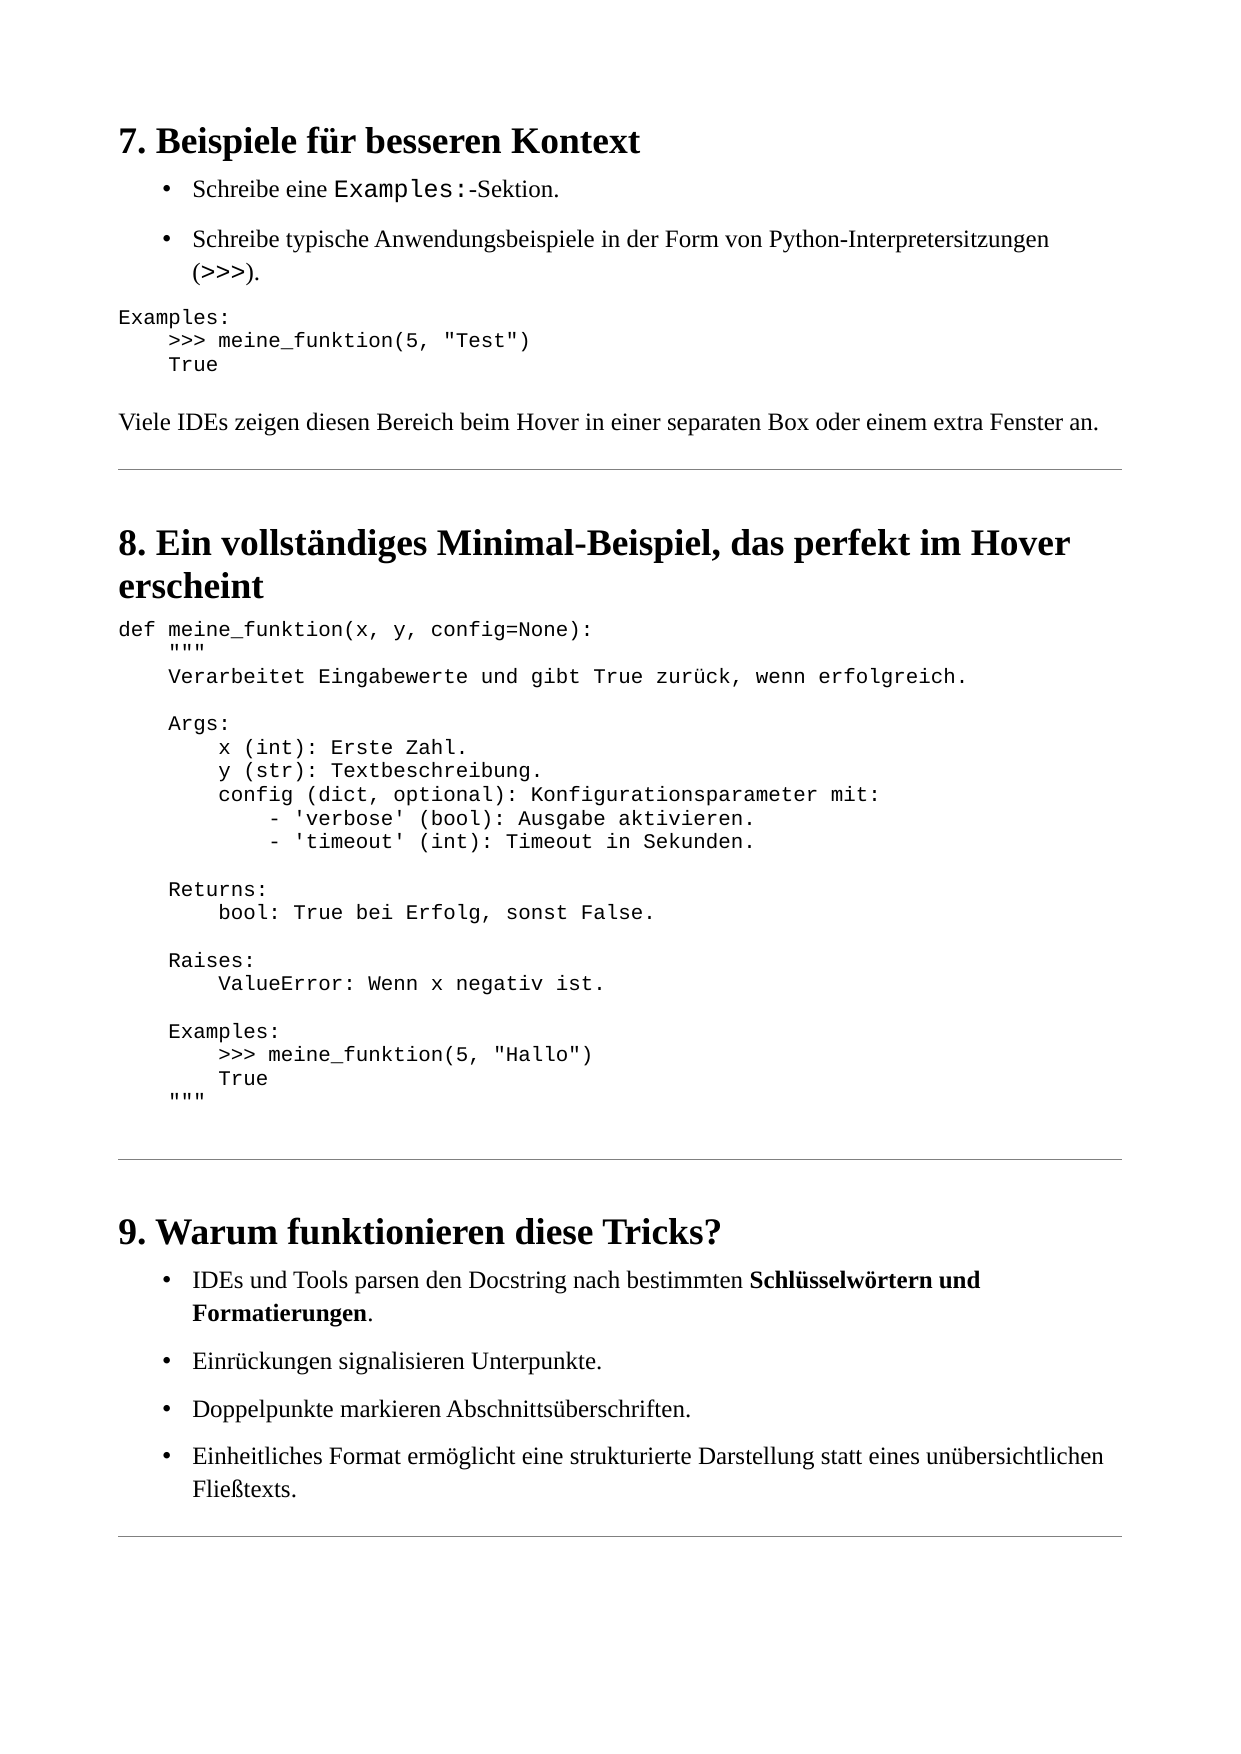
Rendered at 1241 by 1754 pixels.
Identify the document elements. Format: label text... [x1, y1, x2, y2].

list Einrückungen signalisieren Unterpunkte. [162, 1346, 1122, 1375]
list Schreibe typische Anwendungsbeispiele in der Form von Python-Interpretersitzungen (>>>). [162, 224, 1122, 288]
text """ [118, 1092, 1122, 1115]
text ValueError: Wenn x negativ ist. [118, 973, 1122, 997]
text Examples: [118, 307, 1122, 330]
list IDEs und Tools parsen den Docstring nach bestimmten Schlüsselwörtern und Formatierungen. [162, 1265, 1122, 1327]
text Examples: [118, 1021, 1122, 1044]
subtitle 7. Beispiele für besseren Kontext [118, 118, 1122, 161]
text True [118, 354, 1122, 378]
text True [118, 1068, 1122, 1092]
text Args: [118, 713, 1122, 737]
subtitle 9. Warum funktionieren diese Tricks? [118, 1210, 1122, 1253]
text bool: True bei Erfolg, sonst False. [118, 902, 1122, 926]
text - 'verbose' (bool): Ausgabe aktivieren. [118, 808, 1122, 831]
text y (str): Textbeschreibung. [118, 761, 1122, 784]
list Einheitliches Format ermöglicht eine strukturierte Darstellung statt eines unübersichtlichen Fließtexts. [162, 1441, 1122, 1503]
list Schreibe eine Examples:-Sektion. [162, 174, 1122, 204]
text Viele IDEs zeigen diesen Bereich beim Hover in einer separaten Box oder einem extra Fenster an. [118, 407, 1122, 436]
subtitle 8. Ein vollständiges Minimal-Beispiel, das perfekt im Hover erscheint [118, 520, 1122, 606]
text """ [118, 642, 1122, 666]
text Returns: [118, 879, 1122, 902]
text Raises: [118, 950, 1122, 973]
list Doppelpunkte markieren Abschnittsüberschriften. [162, 1394, 1122, 1422]
text - 'timeout' (int): Timeout in Sekunden. [118, 831, 1122, 855]
text config (dict, optional): Konfigurationsparameter mit: [118, 784, 1122, 808]
text >>> meine_funktion(5, "Test") [118, 330, 1122, 354]
text x (int): Erste Zahl. [118, 737, 1122, 761]
text def meine_funktion(x, y, config=None): [118, 619, 1122, 642]
text Verarbeitet Eingabewerte und gibt True zurück, wenn erfolgreich. [118, 666, 1122, 689]
text >>> meine_funktion(5, "Hallo") [118, 1044, 1122, 1068]
